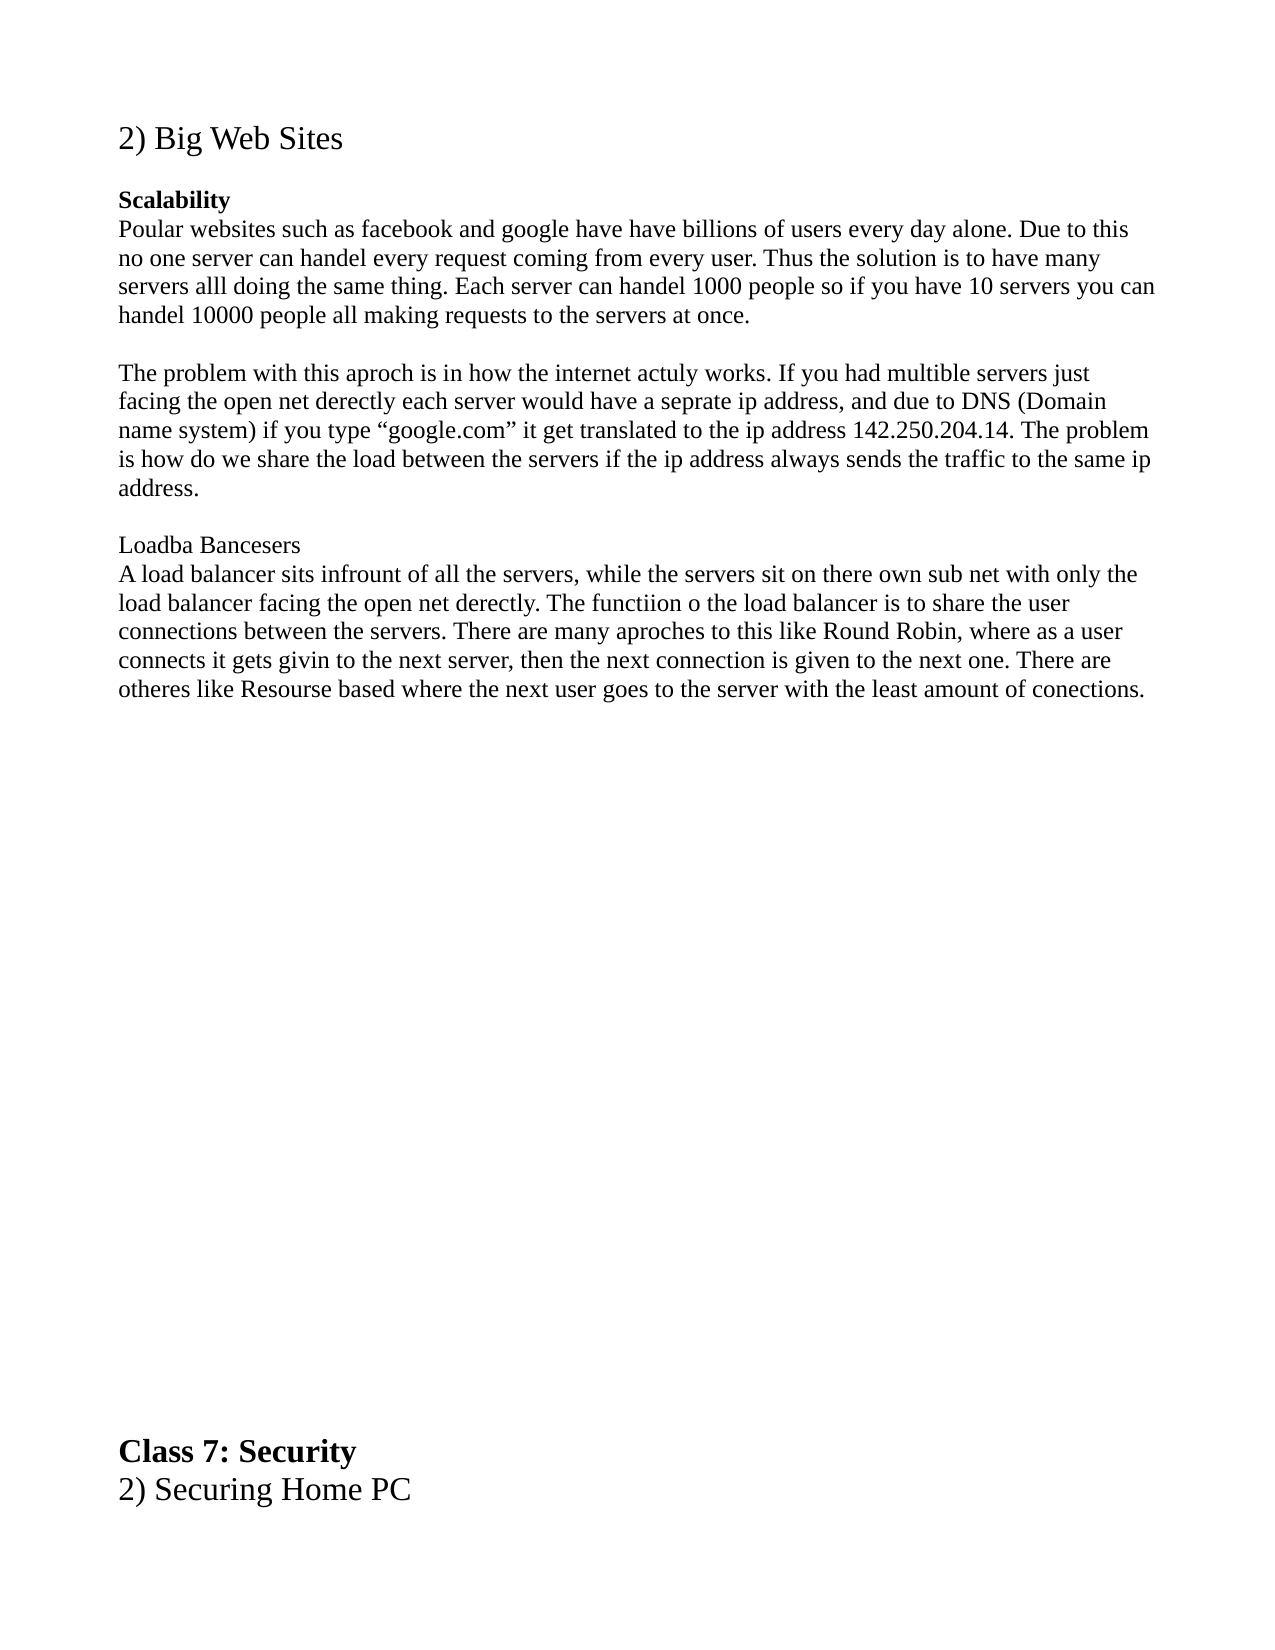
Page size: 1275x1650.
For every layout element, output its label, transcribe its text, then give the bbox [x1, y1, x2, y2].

text Loadba Bancesers [118, 530, 1157, 559]
text 2) Securing Home PC [118, 1469, 1157, 1508]
text Class 7: Security [118, 1431, 1157, 1469]
text Poular websites such as facebook and google have have billions of users every day alone. Due to this no one server can handel every request coming from every user. Thus the solution is to have many servers alll doing the same thing. Each server can handel 1000 people so if you have 10 servers you can handel 10000 people all making requests to the servers at once. [118, 214, 1157, 329]
text 2) Big Web Sites [118, 118, 1157, 156]
text A load balancer sits infrount of all the servers, while the servers sit on there own sub net with only the load balancer facing the open net derectly. The functiion o the load balancer is to share the user connections between the servers. There are many aproches to this like Round Robin, where as a user connects it gets givin to the next server, then the next connection is given to the next one. There are otheres like Resourse based where the next user goes to the server with the least amount of conections. [118, 559, 1157, 703]
text The problem with this aproch is in how the internet actuly works. If you had multible servers just facing the open net derectly each server would have a seprate ip address, and due to DNS (Domain name system) if you type “google.com” it get translated to the ip address 142.250.204.14. The problem is how do we share the load between the servers if the ip address always sends the traffic to the same ip address. [118, 358, 1157, 501]
text Scalability [118, 185, 1157, 214]
